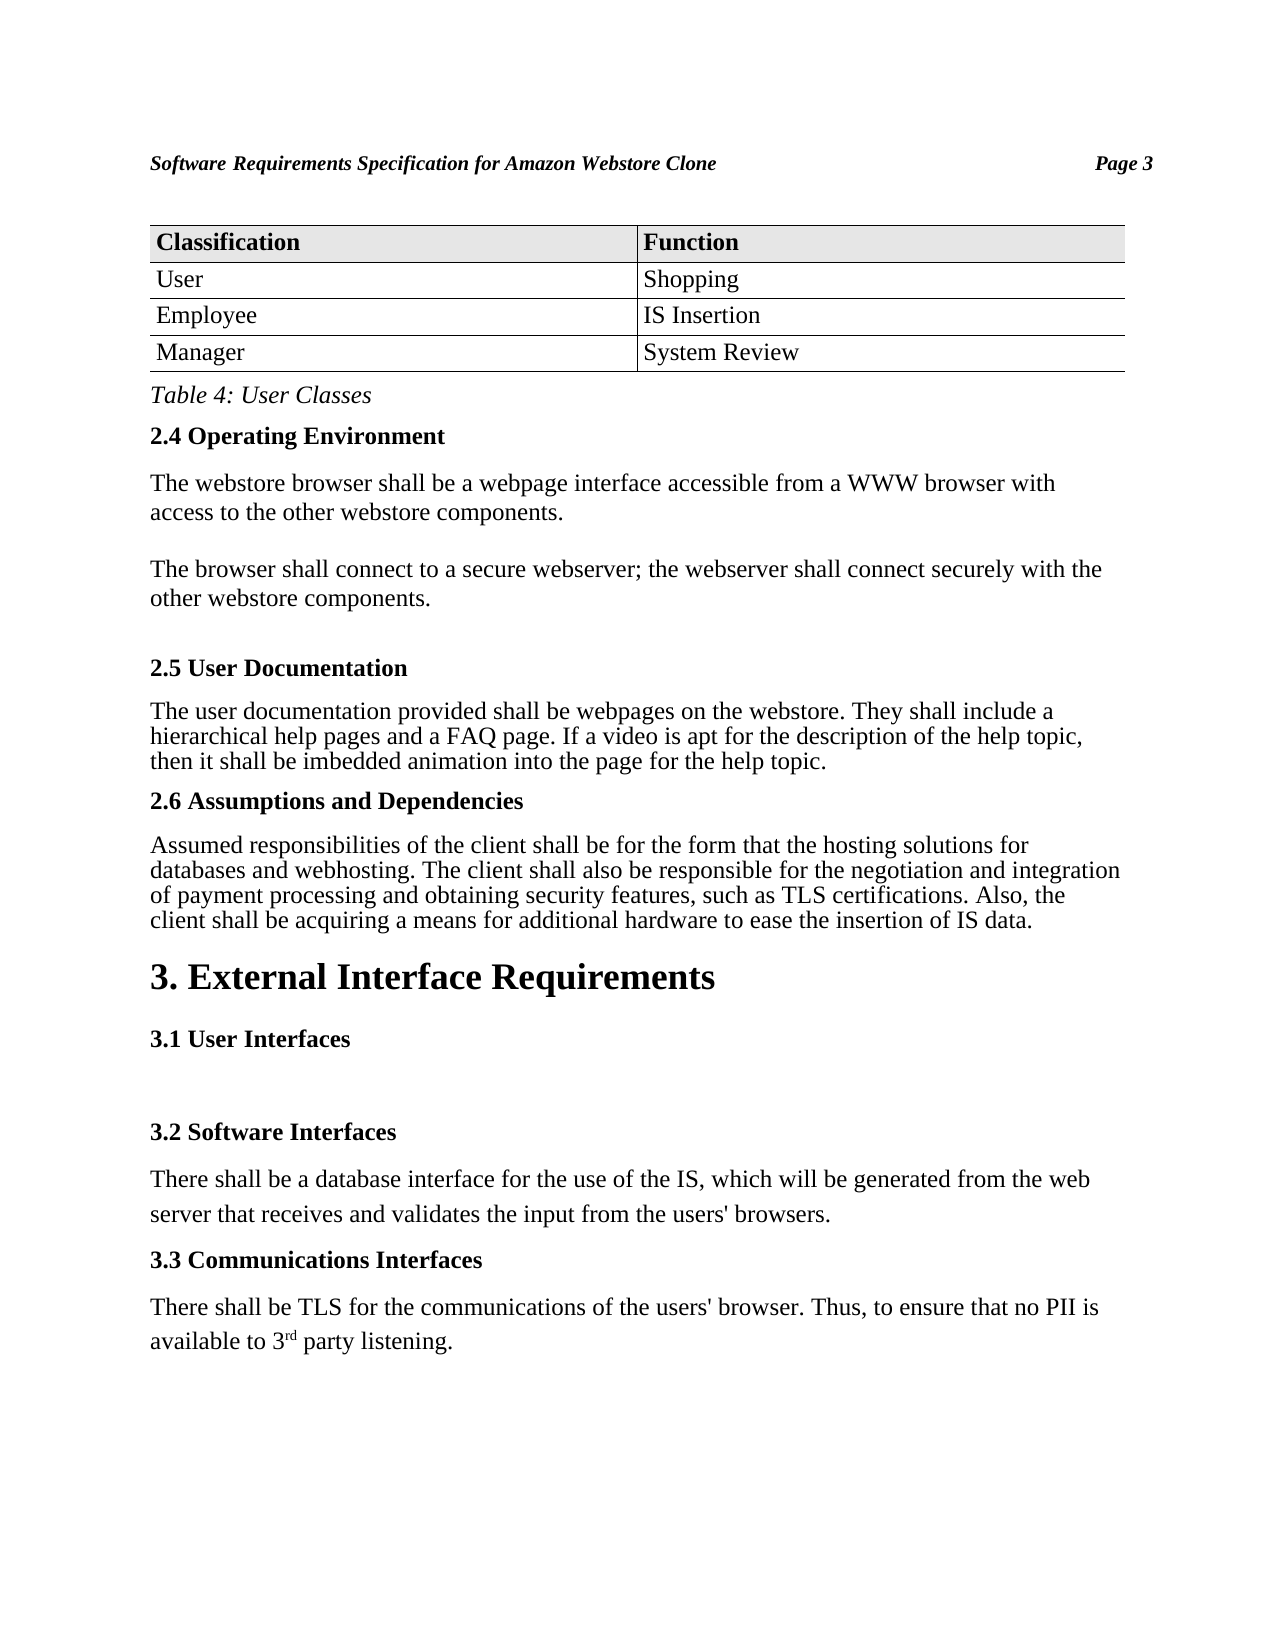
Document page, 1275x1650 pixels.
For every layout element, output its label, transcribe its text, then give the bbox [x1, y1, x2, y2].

table_cell User [150, 263, 637, 298]
text There shall be TLS for the communications of the users' browser. Thus, to ensure that no PII is available to 3rd party listening. [150, 1292, 1125, 1355]
text There shall be a database interface for the use of the IS, which will be generated from the web server that receives and validates the input from the users' browsers. [150, 1164, 1125, 1227]
table_cell IS Insertion [638, 299, 1125, 335]
subtitle Software Interfaces [150, 1117, 1125, 1146]
table_cell System Review [638, 336, 1125, 371]
subtitle Communications Interfaces [150, 1245, 1125, 1274]
subtitle Assumptions and Dependencies [150, 786, 1125, 815]
text Table 4: User Classes [150, 384, 1125, 409]
subtitle External Interface Requirements [150, 954, 1125, 997]
text The user documentation provided shall be webpages on the webstore. They shall include a hierarchical help pages and a FAQ page. If a video is apt for the description of the help topic, then it shall be imbedded animation into the page for the help topic. [150, 699, 1125, 774]
table_cell Employee [150, 299, 637, 335]
subtitle Operating Environment [150, 421, 1125, 450]
table_cell Shopping [638, 263, 1125, 298]
text Assumed responsibilities of the client shall be for the form that the hosting solutions for databases and webhosting. The client shall also be responsible for the negotiation and integration of payment processing and obtaining security features, such as TLS certifications. Also, the client shall be acquiring a means for additional hardware to ease the insertion of IS data. [150, 833, 1125, 933]
subtitle User Interfaces [150, 1024, 1125, 1053]
text The webstore browser shall be a webpage interface accessible from a WWW browser with access to the other webstore components. [150, 468, 1125, 526]
table_header Classification [150, 226, 637, 262]
text The browser shall connect to a secure webserver; the webserver shall connect securely with the other webstore components. [150, 554, 1125, 612]
table_cell Manager [150, 336, 637, 371]
subtitle User Documentation [150, 653, 1125, 681]
table_header Function [638, 226, 1125, 262]
